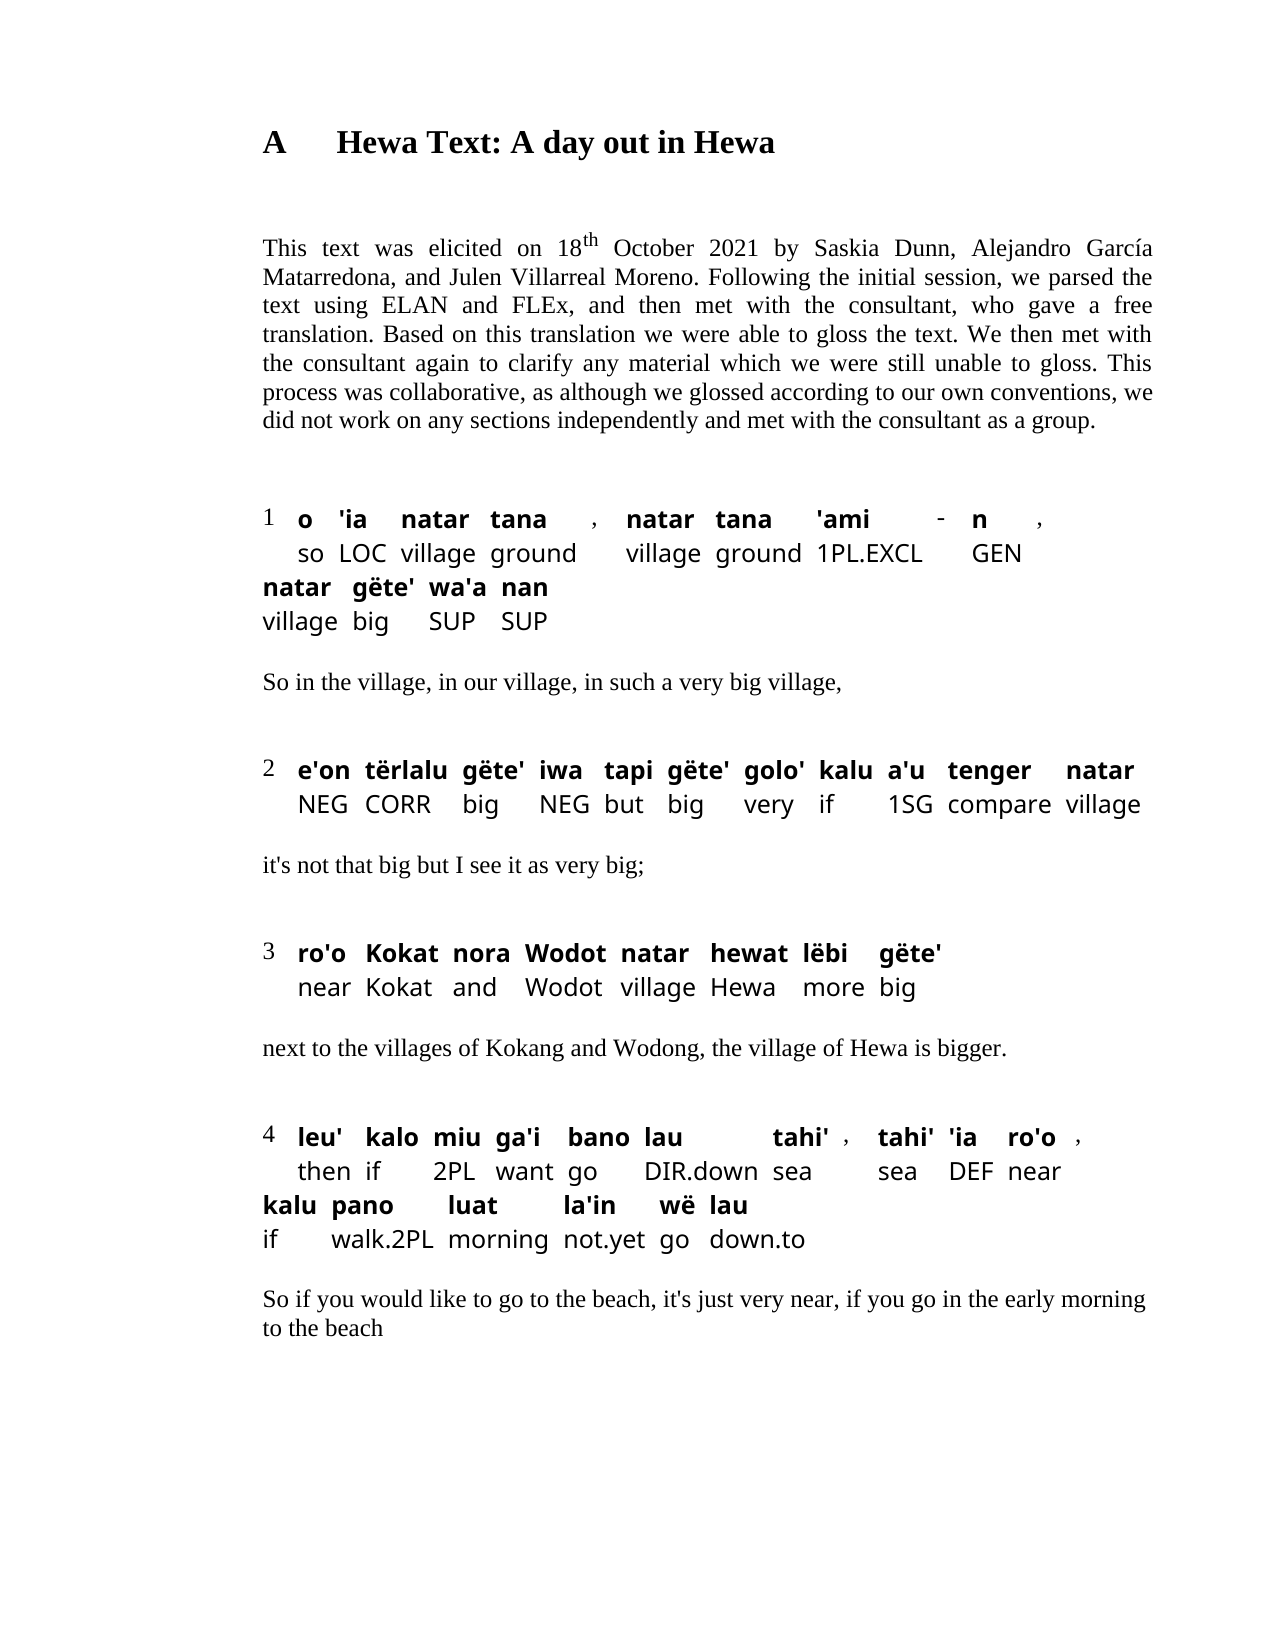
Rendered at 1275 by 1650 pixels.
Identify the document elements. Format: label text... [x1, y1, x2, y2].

text SUP [429, 604, 487, 638]
text sea [772, 1153, 829, 1187]
text DEF [948, 1153, 993, 1187]
text big [879, 970, 942, 1004]
text 'ami [816, 502, 923, 536]
text natar [620, 936, 696, 970]
text ro'o [297, 936, 351, 970]
text morning [448, 1221, 549, 1255]
text natar [1066, 753, 1141, 787]
text compare [947, 787, 1052, 821]
text 1PL.EXCL [816, 536, 923, 570]
text not.yet [563, 1221, 645, 1255]
text , [843, 1119, 864, 1148]
text gëte' [352, 570, 415, 604]
text natar [262, 570, 338, 604]
text , [591, 502, 612, 530]
text kalu [262, 1187, 317, 1221]
text tahi' [772, 1119, 829, 1153]
text if [819, 787, 873, 821]
text Hewa [710, 970, 788, 1004]
text lau [644, 1119, 759, 1153]
text want [495, 1153, 553, 1187]
text o [297, 502, 324, 536]
text go [567, 1153, 630, 1187]
text big [352, 604, 415, 638]
text leu' [297, 1119, 351, 1153]
text wë [659, 1187, 695, 1221]
text but [604, 787, 653, 821]
text tenger [947, 753, 1052, 787]
text kalu [819, 753, 873, 787]
text 3 [262, 936, 283, 965]
text gëte' [462, 753, 525, 787]
text ro'o [1007, 1119, 1061, 1153]
text Kokat [365, 936, 439, 970]
text so [297, 536, 324, 570]
text village [626, 536, 701, 570]
text tahi' [878, 1119, 934, 1153]
text natar [401, 502, 476, 536]
text a'u [887, 753, 934, 787]
text go [659, 1221, 695, 1255]
text lau [709, 1187, 806, 1221]
text So in the village, in our village, in such a very big village, [262, 667, 1154, 695]
text So if you would like to go to the beach, it's just very near, if you go in the early morning to the beach [262, 1284, 1154, 1342]
text 'ia [338, 502, 387, 536]
text iwa [539, 753, 590, 787]
text luat [448, 1187, 549, 1221]
text kalo [365, 1119, 419, 1153]
text , [1036, 502, 1057, 530]
text tana [715, 502, 802, 536]
text next to the villages of Kokang and Wodong, the village of Hewa is bigger. [262, 1033, 1154, 1062]
text gëte' [667, 753, 730, 787]
text 2PL [433, 1153, 482, 1187]
text big [462, 787, 525, 821]
text nan [501, 570, 549, 604]
text - [937, 502, 958, 530]
text n [971, 502, 1023, 536]
text e'on [297, 753, 351, 787]
text village [1066, 787, 1141, 821]
text NEG [539, 787, 590, 821]
text This text was elicited on 18th October 2021 by Saskia Dunn, Alejandro García Matarredona, and Julen Villarreal Moreno. Following the initial session, we parsed the text using ELAN and FLEx, and then met with the consultant, who gave a free translation. Based on this translation we were able to gloss the text. We then met with the consultant again to clarify any material which we were still unable to gloss. This process was collaborative, as although we glossed according to our own conventions, we did not work on any sections independently and met with the consultant as a group. [262, 228, 1154, 434]
text hewat [710, 936, 788, 970]
text sea [878, 1153, 934, 1187]
text GEN [971, 536, 1023, 570]
text tërlalu [364, 753, 448, 787]
text it's not that big but I see it as very big; [262, 850, 1154, 878]
text , [1075, 1119, 1096, 1148]
text down.to [709, 1221, 806, 1255]
text Wodot [525, 970, 607, 1004]
text if [365, 1153, 419, 1187]
text ground [490, 536, 577, 570]
text SUP [501, 604, 549, 638]
text la'in [563, 1187, 645, 1221]
text natar [626, 502, 701, 536]
text 2 [262, 753, 283, 782]
text village [401, 536, 476, 570]
text tana [490, 502, 577, 536]
text then [297, 1153, 351, 1187]
text bano [567, 1119, 630, 1153]
text golo' [744, 753, 805, 787]
text walk.2PL [331, 1221, 434, 1255]
text near [297, 970, 351, 1004]
text 4 [262, 1119, 283, 1148]
text village [262, 604, 338, 638]
text ga'i [495, 1119, 553, 1153]
text ground [715, 536, 802, 570]
text 1SG [887, 787, 934, 821]
text nora [452, 936, 511, 970]
text wa'a [429, 570, 487, 604]
text big [667, 787, 730, 821]
text DIR.down [644, 1153, 759, 1187]
text 1 [262, 502, 283, 530]
text pano [331, 1187, 434, 1221]
text Kokat [365, 970, 439, 1004]
title A Hewa Text: A day out in Hewa [262, 122, 1154, 161]
text 'ia [948, 1119, 993, 1153]
text village [620, 970, 696, 1004]
text miu [433, 1119, 482, 1153]
text and [452, 970, 511, 1004]
text tapi [604, 753, 653, 787]
text Wodot [525, 936, 607, 970]
text near [1007, 1153, 1061, 1187]
text CORR [364, 787, 448, 821]
text very [744, 787, 805, 821]
text LOC [338, 536, 387, 570]
text more [802, 970, 865, 1004]
text lëbi [802, 936, 865, 970]
text NEG [297, 787, 351, 821]
text if [262, 1221, 317, 1255]
text gëte' [879, 936, 942, 970]
